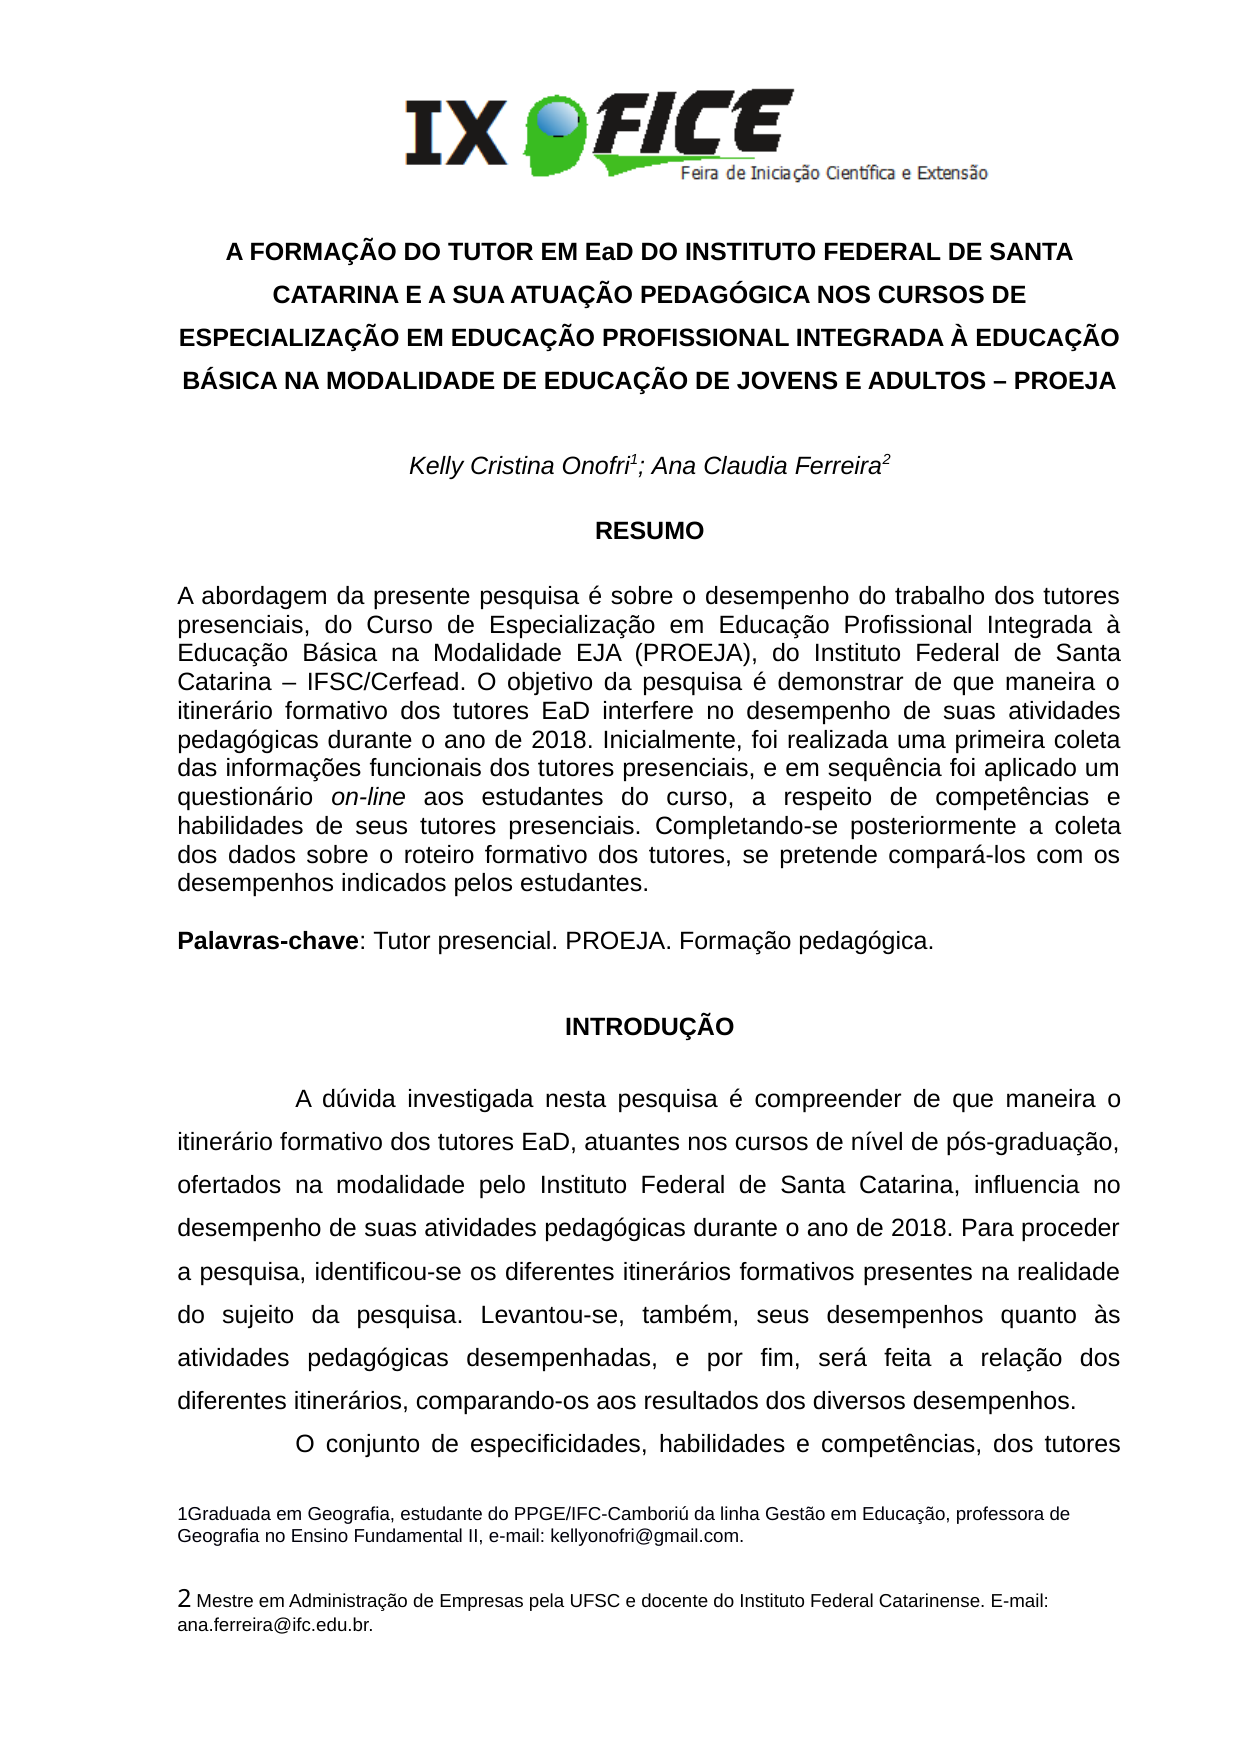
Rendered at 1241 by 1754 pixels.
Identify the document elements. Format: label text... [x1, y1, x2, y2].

text RESUMO [177, 516, 1122, 545]
text Mestre em Administração de Empresas pela UFSC e docente do Instituto Federal Catarinense. E-mail: ana.ferreira@ifc.edu.br. [177, 1580, 1122, 1636]
text A abordagem da presente pesquisa é sobre o desempenho do trabalho dos tutores presenciais, do Curso de Especialização em Educação Profissional Integrada à Educação Básica na Modalidade EJA (PROEJA), do Instituto Federal de Santa Catarina – IFSC/Cerfead. O objetivo da pesquisa é demonstrar de que maneira o itinerário formativo dos tutores EaD interfere no desempenho de suas atividades pedagógicas durante o ano de 2018. Inicialmente, foi realizada uma primeira coleta das informações funcionais dos tutores presenciais, e em sequência foi aplicado um questionário on-line aos estudantes do curso, a respeito de competências e habilidades de seus tutores presenciais. Completando-se posteriormente a coleta dos dados sobre o roteiro formativo dos tutores, se pretende compará-los com os desempenhos indicados pelos estudantes. [177, 581, 1122, 897]
text O conjunto de especificidades, habilidades e competências, dos tutores [177, 1429, 1122, 1458]
text A FORMAÇÃO DO TUTOR EM EaD DO INSTITUTO FEDERAL DE SANTA CATARINA E A SUA ATUAÇÃO PEDAGÓGICA NOS CURSOS DE ESPECIALIZAÇÃO EM EDUCAÇÃO PROFISSIONAL INTEGRADA À EDUCAÇÃO BÁSICA NA MODALIDADE DE EDUCAÇÃO DE JOVENS E ADULTOS – PROEJA [177, 237, 1122, 395]
text INTRODUÇÃO [177, 1012, 1122, 1041]
text Palavras-chave: Tutor presencial. PROEJA. Formação pedagógica. [177, 926, 1122, 955]
picture [394, 63, 1003, 197]
text Kelly Cristina Onofri; Ana Claudia Ferreira [177, 451, 1122, 480]
text Graduada em Geografia, estudante do PPGE/IFC-Camboriú da linha Gestão em Educação, professora de Geografia no Ensino Fundamental II, e-mail: kellyonofri@gmail.com. [177, 1503, 1122, 1546]
text A dúvida investigada nesta pesquisa é compreender de que maneira o itinerário formativo dos tutores EaD, atuantes nos cursos de nível de pós-graduação, ofertados na modalidade pelo Instituto Federal de Santa Catarina, influencia no desempenho de suas atividades pedagógicas durante o ano de 2018. Para proceder a pesquisa, identificou-se os diferentes itinerários formativos presentes na realidade do sujeito da pesquisa. Levantou-se, também, seus desempenhos quanto às atividades pedagógicas desempenhadas, e por fim, será feita a relação dos diferentes itinerários, comparando-os aos resultados dos diversos desempenhos. [177, 1084, 1122, 1415]
